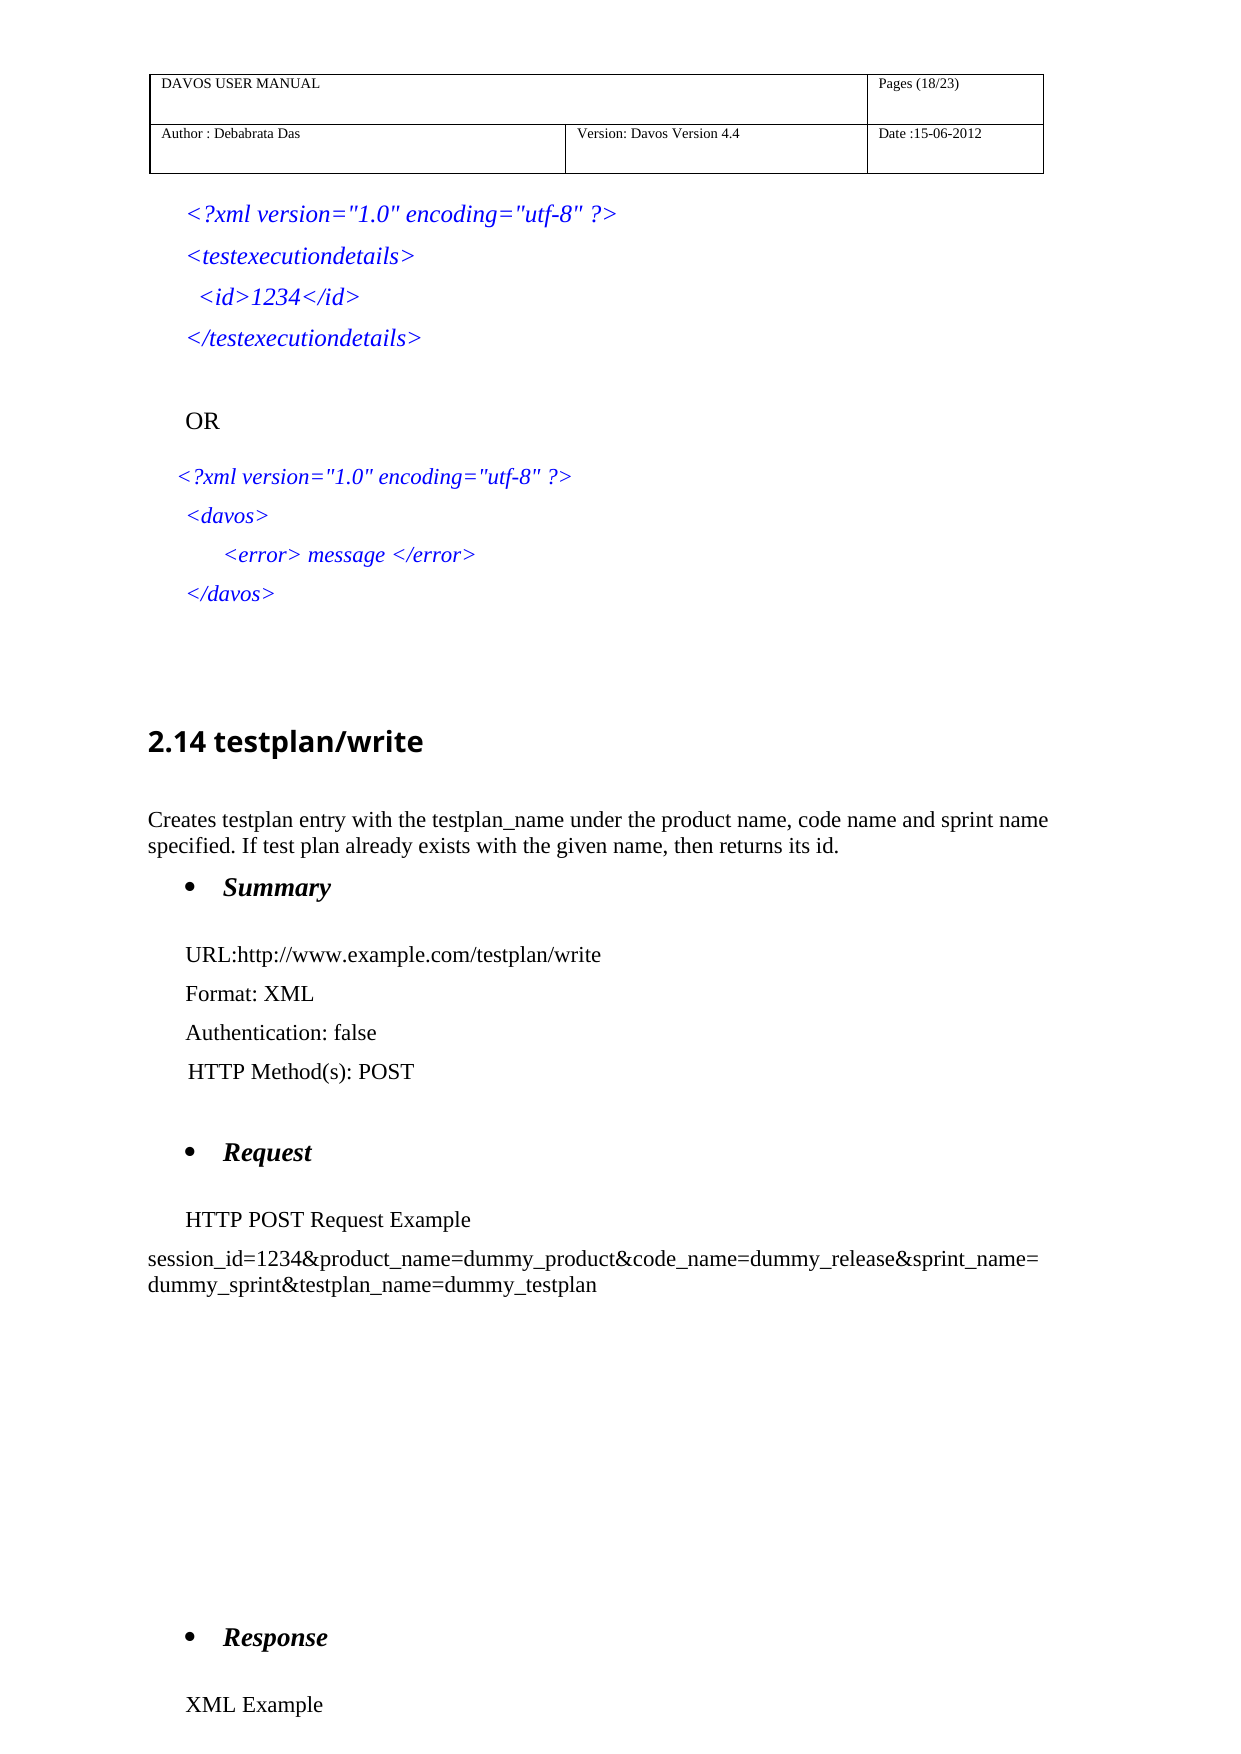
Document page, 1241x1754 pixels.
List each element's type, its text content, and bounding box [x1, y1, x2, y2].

text </testexecutiondetails> [185, 323, 1050, 352]
text <error> message </error> [148, 541, 1050, 567]
text Creates testplan entry with the testplan_name under the product name, code name and sprint name specified. If test plan already exists with the given name, then returns its id. [148, 806, 1050, 859]
list Summary [185, 871, 1050, 903]
subtitle 2.14 testplan/write [148, 721, 1050, 761]
text </davos> [185, 580, 1050, 606]
text <id>1234</id> [185, 282, 1050, 311]
text URL:http://www.example.com/testplan/write [148, 942, 1050, 968]
text <davos> [148, 502, 1050, 528]
text XML Example [185, 1691, 1050, 1717]
text HTTP POST Request Example [185, 1206, 1050, 1232]
text <?xml version="1.0" encoding="utf-8" ?> [148, 463, 1050, 490]
text OR [148, 406, 1050, 434]
text session_id=1234&product_name=dummy_product&code_name=dummy_release&sprint_name=dummy_sprint&testplan_name=dummy_testplan [148, 1245, 1050, 1297]
list Request [185, 1136, 1050, 1167]
text Authentication: false [148, 1019, 1050, 1046]
list Response [185, 1621, 1050, 1652]
text HTTP Method(s): POST [148, 1058, 1050, 1084]
text Format: XML [148, 980, 1050, 1007]
text <testexecutiondetails> [185, 241, 1050, 269]
text <?xml version="1.0" encoding="utf-8" ?> [185, 199, 1050, 228]
